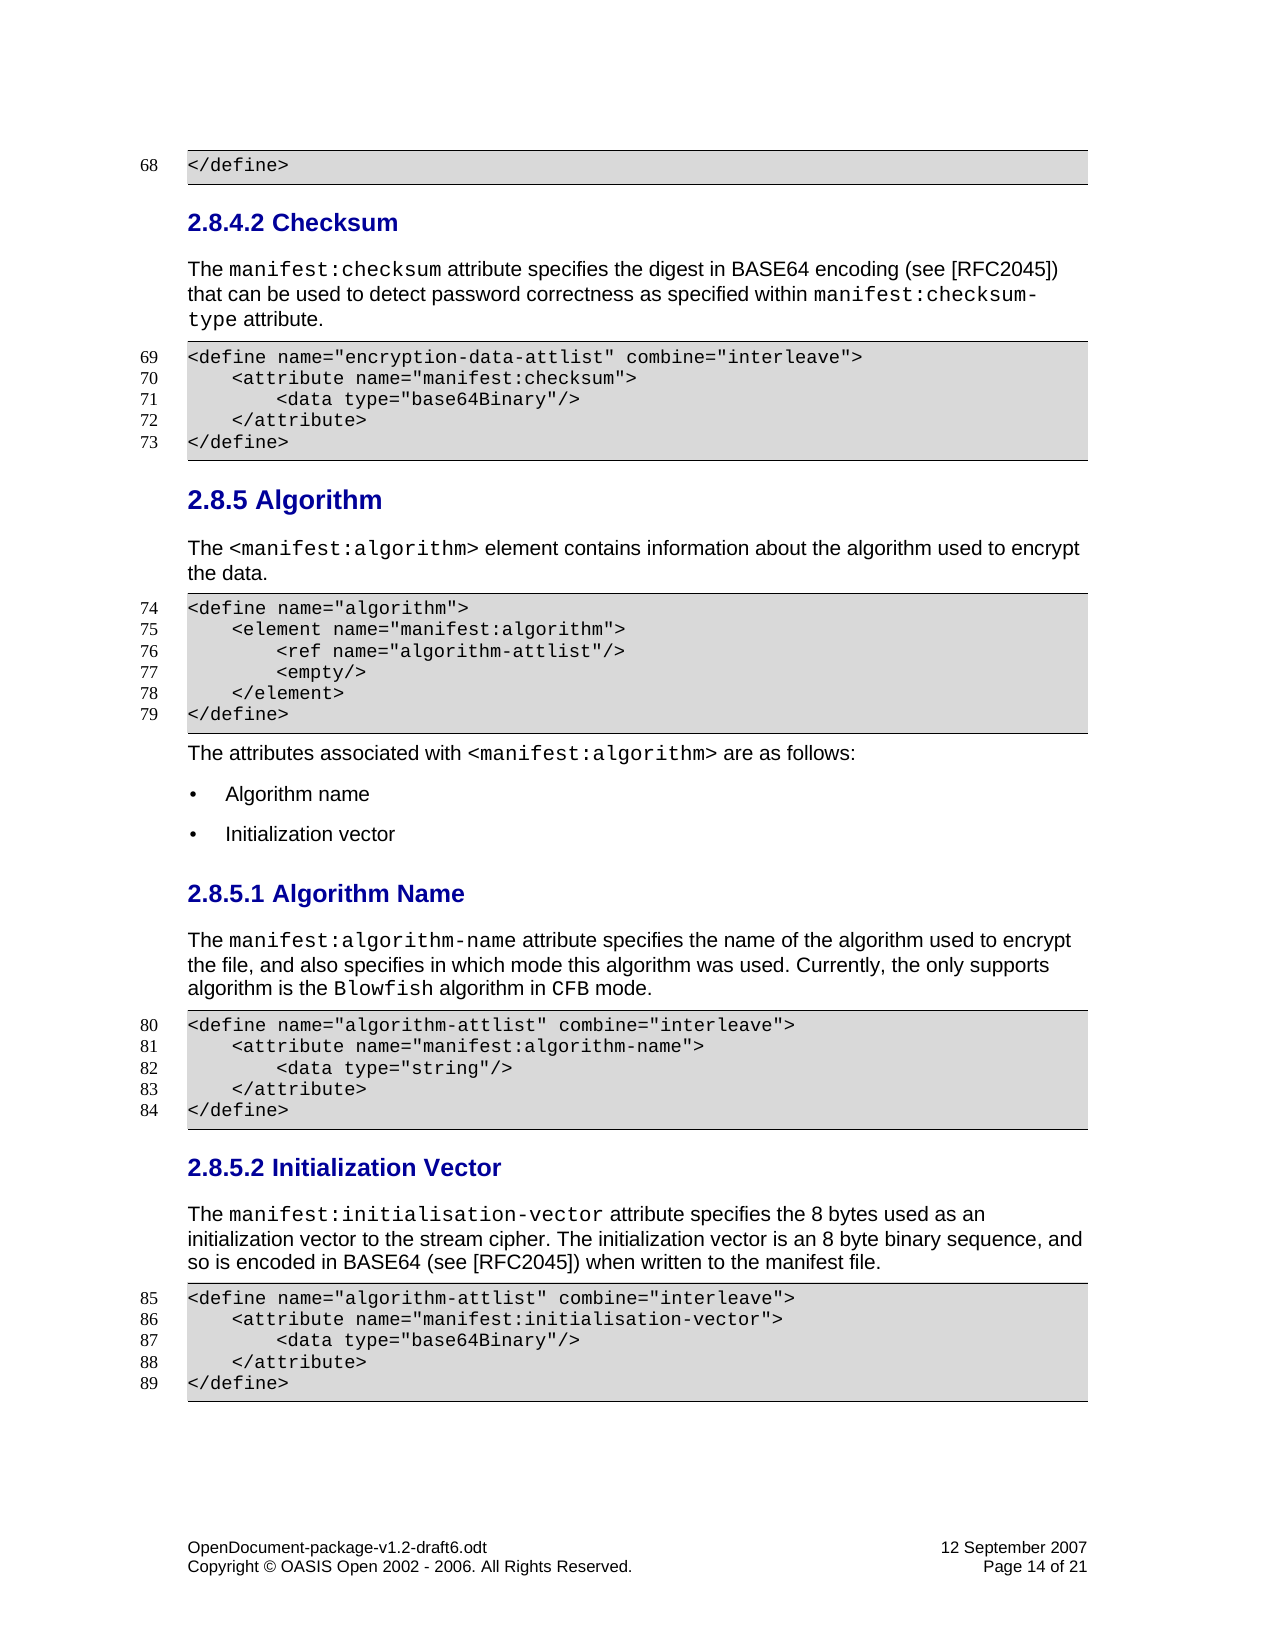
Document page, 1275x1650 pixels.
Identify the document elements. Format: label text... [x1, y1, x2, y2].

text </attribute> [187, 1352, 1088, 1367]
text </define> [187, 151, 1088, 184]
text <define name="encryption-data-attlist" combine="interleave"> [187, 342, 1088, 369]
text </element> [187, 684, 1088, 699]
text <element name="manifest:algorithm"> [187, 620, 1088, 642]
text <define name="algorithm-attlist" combine="interleave"> [187, 1284, 1088, 1310]
text <data type="base64Binary"/> [187, 390, 1088, 411]
subtitle Checksum [187, 209, 1088, 237]
text The manifest:initialisation-vector attribute specifies the 8 bytes used as an initialization vector to the stream cipher. The initialization vector is an 8 byte binary sequence, and so is encoded in BASE64 (see [RFC2045]) when written to the manifest file. [187, 1203, 1088, 1274]
text </define> [187, 699, 1088, 733]
text The manifest:checksum attribute specifies the digest in BASE64 encoding (see [RFC2045]) that can be used to detect password correctness as specified within manifest:checksum-type attribute. [187, 258, 1088, 333]
text <data type="base64Binary"/> [187, 1331, 1088, 1352]
text </define> [187, 1095, 1088, 1129]
text The <manifest:algorithm> element contains information about the algorithm used to encrypt the data. [187, 536, 1088, 584]
text <attribute name="manifest:checksum"> [187, 369, 1088, 390]
subtitle Initialization Vector [187, 1154, 1088, 1182]
list Algorithm name [187, 783, 1088, 806]
text <attribute name="manifest:initialisation-vector"> [187, 1310, 1088, 1331]
text <ref name="algorithm-attlist"/> [187, 642, 1088, 663]
text <data type="string"/> [187, 1059, 1088, 1080]
text <define name="algorithm"> [187, 594, 1088, 620]
text <attribute name="manifest:algorithm-name"> [187, 1037, 1088, 1059]
subtitle Algorithm Name [187, 879, 1088, 907]
text </attribute> [187, 411, 1088, 426]
subtitle Algorithm [187, 485, 1088, 515]
text </attribute> [187, 1080, 1088, 1095]
text The manifest:algorithm-name attribute specifies the name of the algorithm used to encrypt the file, and also specifies in which mode this algorithm was used. Currently, the only supports algorithm is the Blowfish algorithm in CFB mode. [187, 928, 1088, 1001]
text <empty/> [187, 663, 1088, 684]
list Initialization vector [187, 823, 1088, 846]
text The attributes associated with <manifest:algorithm> are as follows: [187, 741, 1088, 766]
text </define> [187, 1367, 1088, 1401]
text </define> [187, 426, 1088, 460]
text <define name="algorithm-attlist" combine="interleave"> [187, 1011, 1088, 1037]
